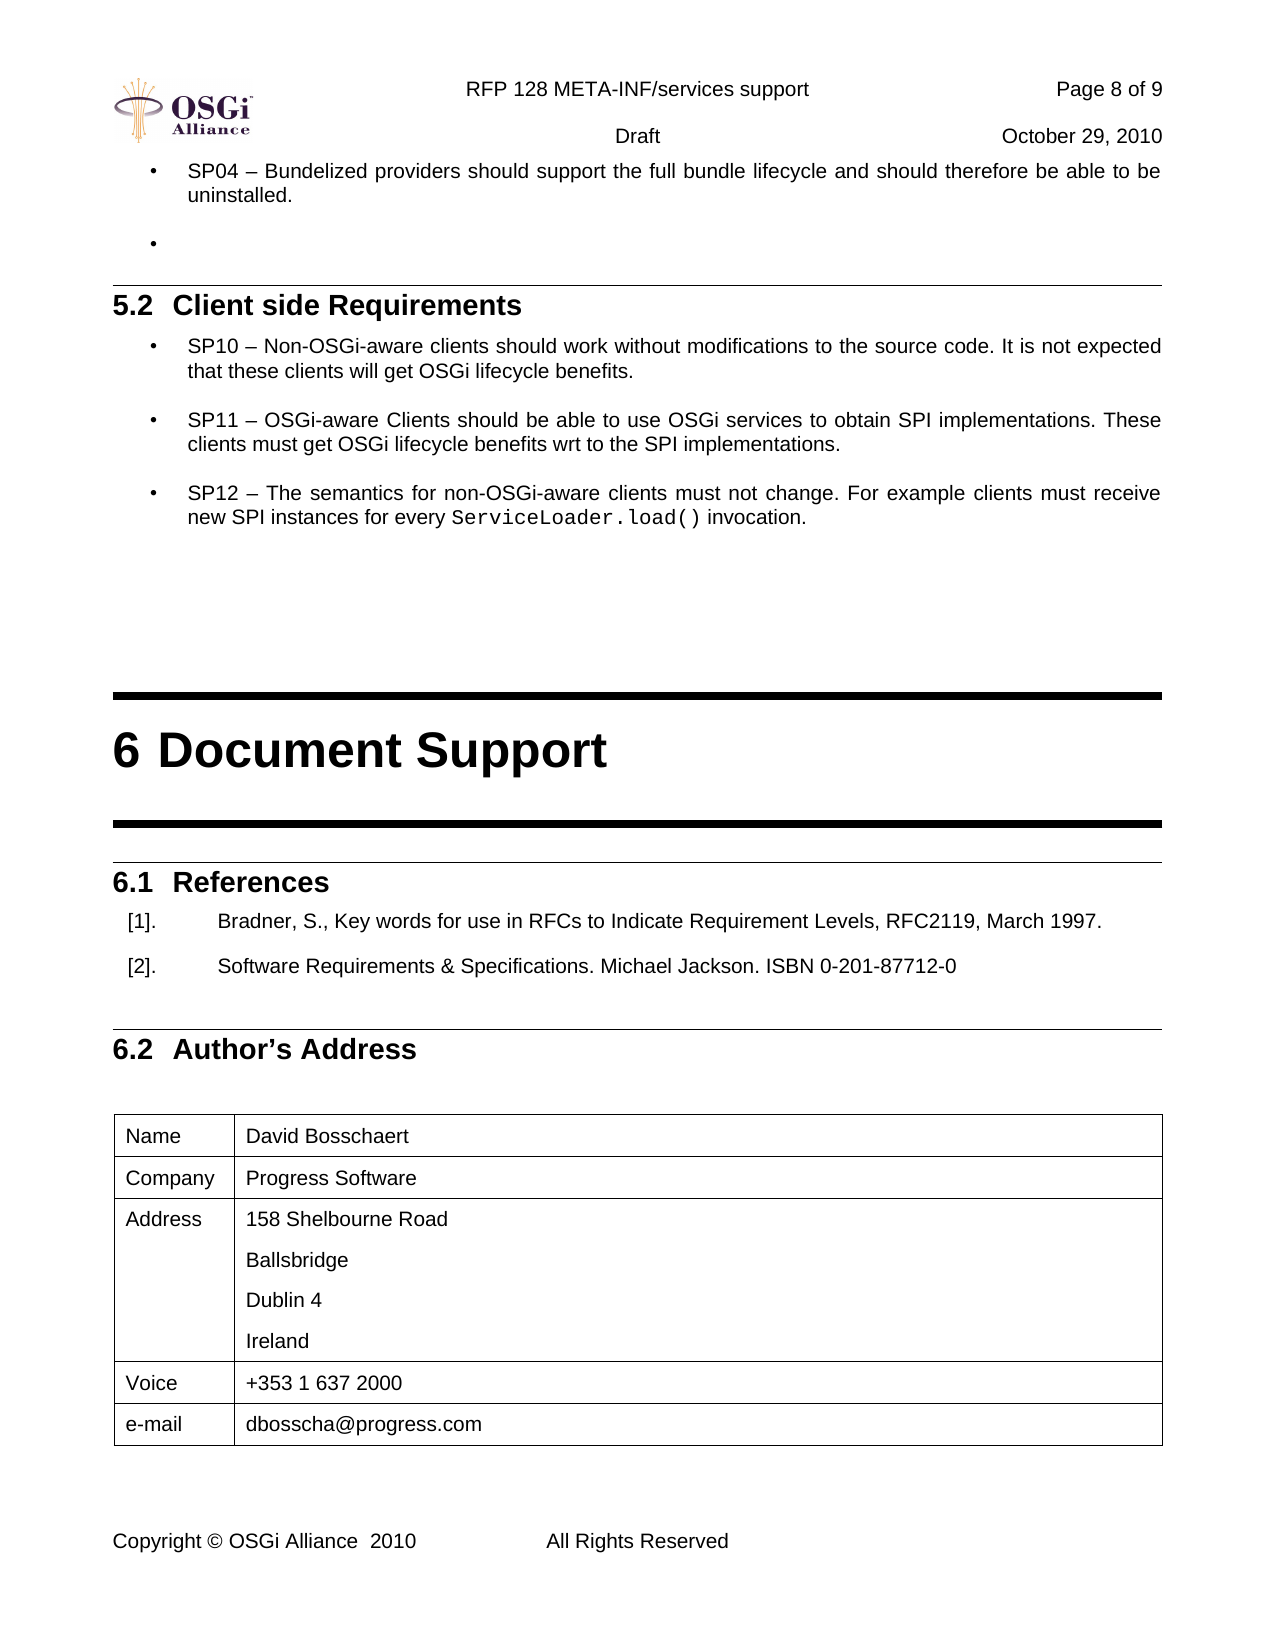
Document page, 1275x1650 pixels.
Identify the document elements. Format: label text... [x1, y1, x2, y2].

table_cell e-mail [115, 1404, 234, 1444]
table_cell 158 Shelbourne Road Ballsbridge Dublin 4 Ireland [235, 1199, 1162, 1361]
subtitle References [112, 863, 1162, 898]
subtitle Author’s Address [112, 1030, 1162, 1065]
table_cell Company [115, 1157, 234, 1198]
list SP04 – Bundelized providers should support the full bundle lifecycle and should therefore be able to be uninstalled. [150, 159, 1162, 207]
table_header Name [115, 1115, 234, 1156]
table_cell +353 1 637 2000 [235, 1362, 1162, 1403]
list SP12 – The semantics for non-OSGi-aware clients must not change. For example clients must receive new SPI instances for every ServiceLoader.load() invocation. [150, 480, 1162, 530]
subtitle Document Support [112, 693, 1162, 828]
table_header David Bosschaert [235, 1115, 1162, 1156]
picture [114, 78, 254, 143]
list Bradner, S., Key words for use in RFCs to Indicate Requirement Levels, RFC2119, March 1997. [127, 909, 1162, 933]
list SP10 – Non-OSGi-aware clients should work without modifications to the source code. It is not expected that these clients will get OSGi lifecycle benefits. [150, 334, 1162, 382]
subtitle Client side Requirements [112, 286, 1162, 322]
table_cell Progress Software [235, 1157, 1162, 1198]
table_cell Voice [115, 1362, 234, 1403]
list SP11 – OSGi-aware Clients should be able to use OSGi services to obtain SPI implementations. These clients must get OSGi lifecycle benefits wrt to the SPI implementations. [150, 407, 1162, 455]
table_cell dbosscha@progress.com [235, 1404, 1162, 1444]
list Software Requirements & Specifications. Michael Jackson. ISBN 0-201-87712-0 [127, 954, 1162, 978]
table_cell Address [115, 1199, 234, 1361]
